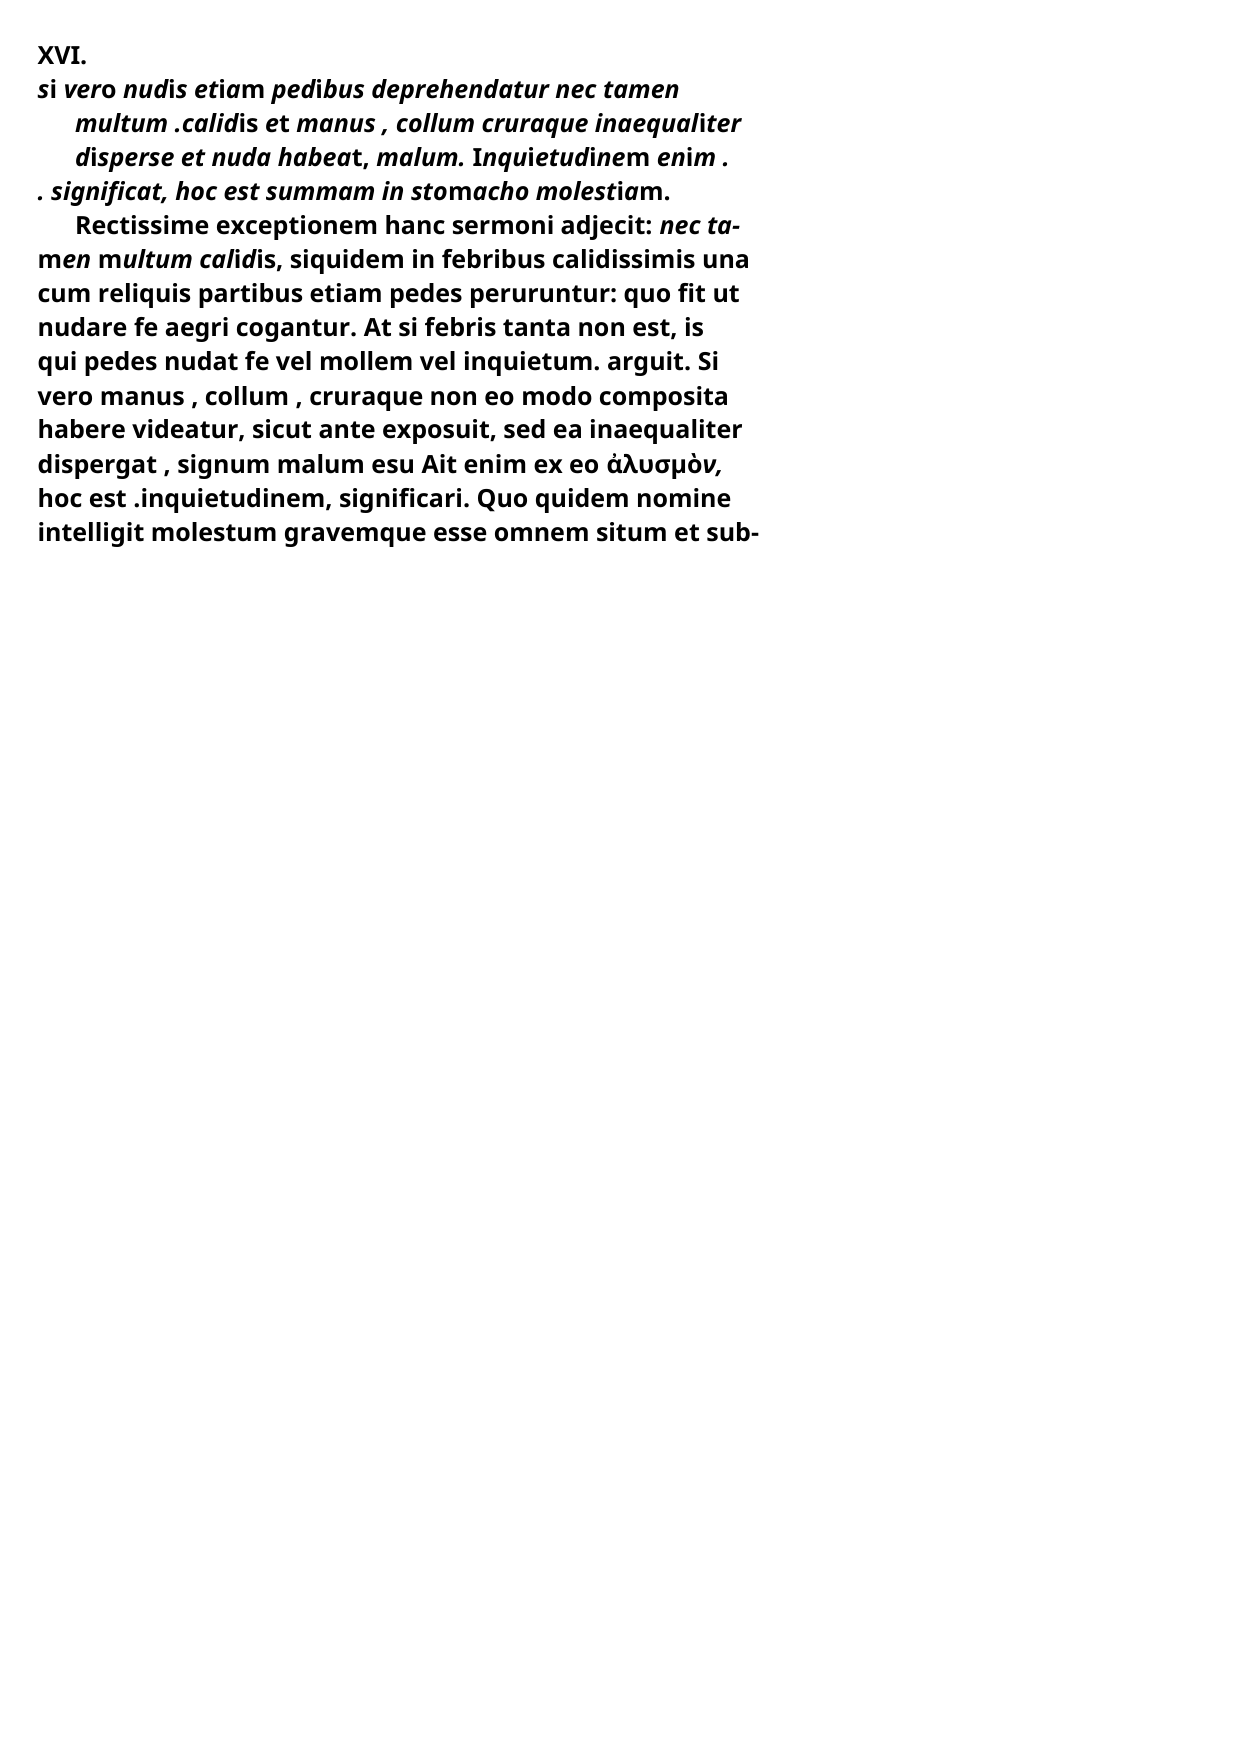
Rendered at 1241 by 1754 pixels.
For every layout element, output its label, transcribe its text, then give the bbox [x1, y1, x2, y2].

subtitle XVI. [37, 37, 1203, 72]
text Rectissime exceptionem hanc sermoni adjecit: nec ta- men multum calidis, siquidem in febribus calidissimis una cum reliquis partibus etiam pedes peruruntur: quo fit ut nudare fe aegri cogantur. At si febris tanta non est, is qui pedes nudat fe vel mollem vel inquietum. arguit. Si vero manus , collum , cruraque non eo modo composita habere videatur, sicut ante exposuit, sed ea inaequaliter dispergat , signum malum esu Ait enim ex eo ἀλυσμὸν, hoc est .inquietudinem, significari. Quo quidem nomine intelligit molestum gravemque esse omnem situm et sub- [37, 208, 1203, 548]
text . significat, hoc est summam in stomacho molestiam. [37, 174, 1203, 208]
text si vero nudis etiam pedibus deprehendatur nec tamen multum .calidis et manus , collum cruraque inaequaliter disperse et nuda habeat, malum. Inquietudinem enim . [37, 72, 1203, 174]
